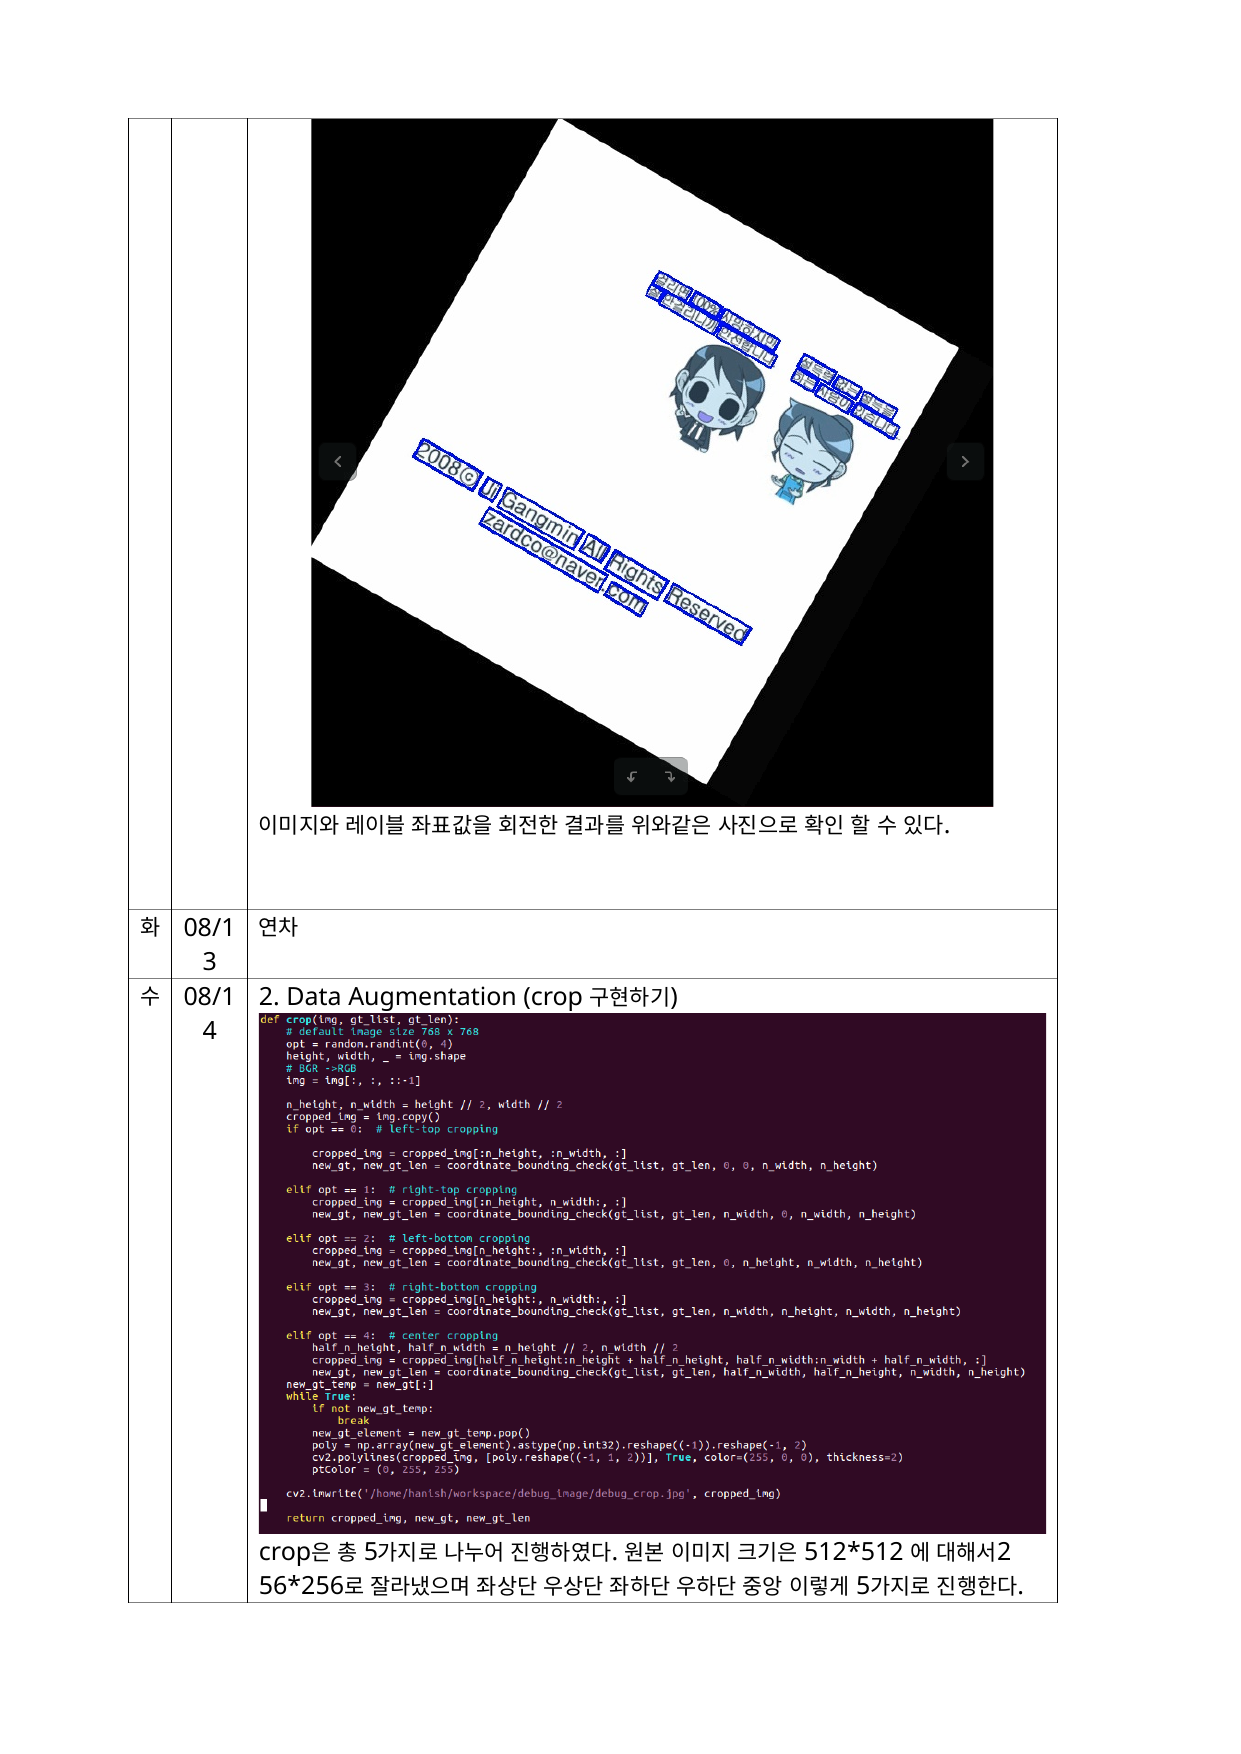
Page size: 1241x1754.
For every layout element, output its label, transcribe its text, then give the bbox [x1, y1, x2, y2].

table_cell [172, 119, 247, 909]
picture [311, 119, 994, 807]
table_cell 화 [129, 910, 171, 978]
table_cell 이미지와 레이블 좌표값을 회전한 결과를 위와같은 사진으로 확인 할 수 있다. [248, 119, 1057, 909]
table_cell 08/13 [172, 910, 247, 978]
table_cell 08/14 [172, 979, 247, 1602]
table_cell 2. Data Augmentation (crop 구현하기) crop은 총 5가지로 나누어 진행하였다. 원본 이미지 크기은 512*512 에 대해서2 56*256로 잘라냈으며 좌상단 우상단 좌하단 우하단 중앙 이렇게 5가지로 진행한다. [248, 979, 1057, 1602]
picture [258, 1013, 1047, 1534]
table_cell [129, 119, 171, 909]
table_cell 수 [129, 979, 171, 1602]
table_cell 연차 [248, 910, 1057, 978]
